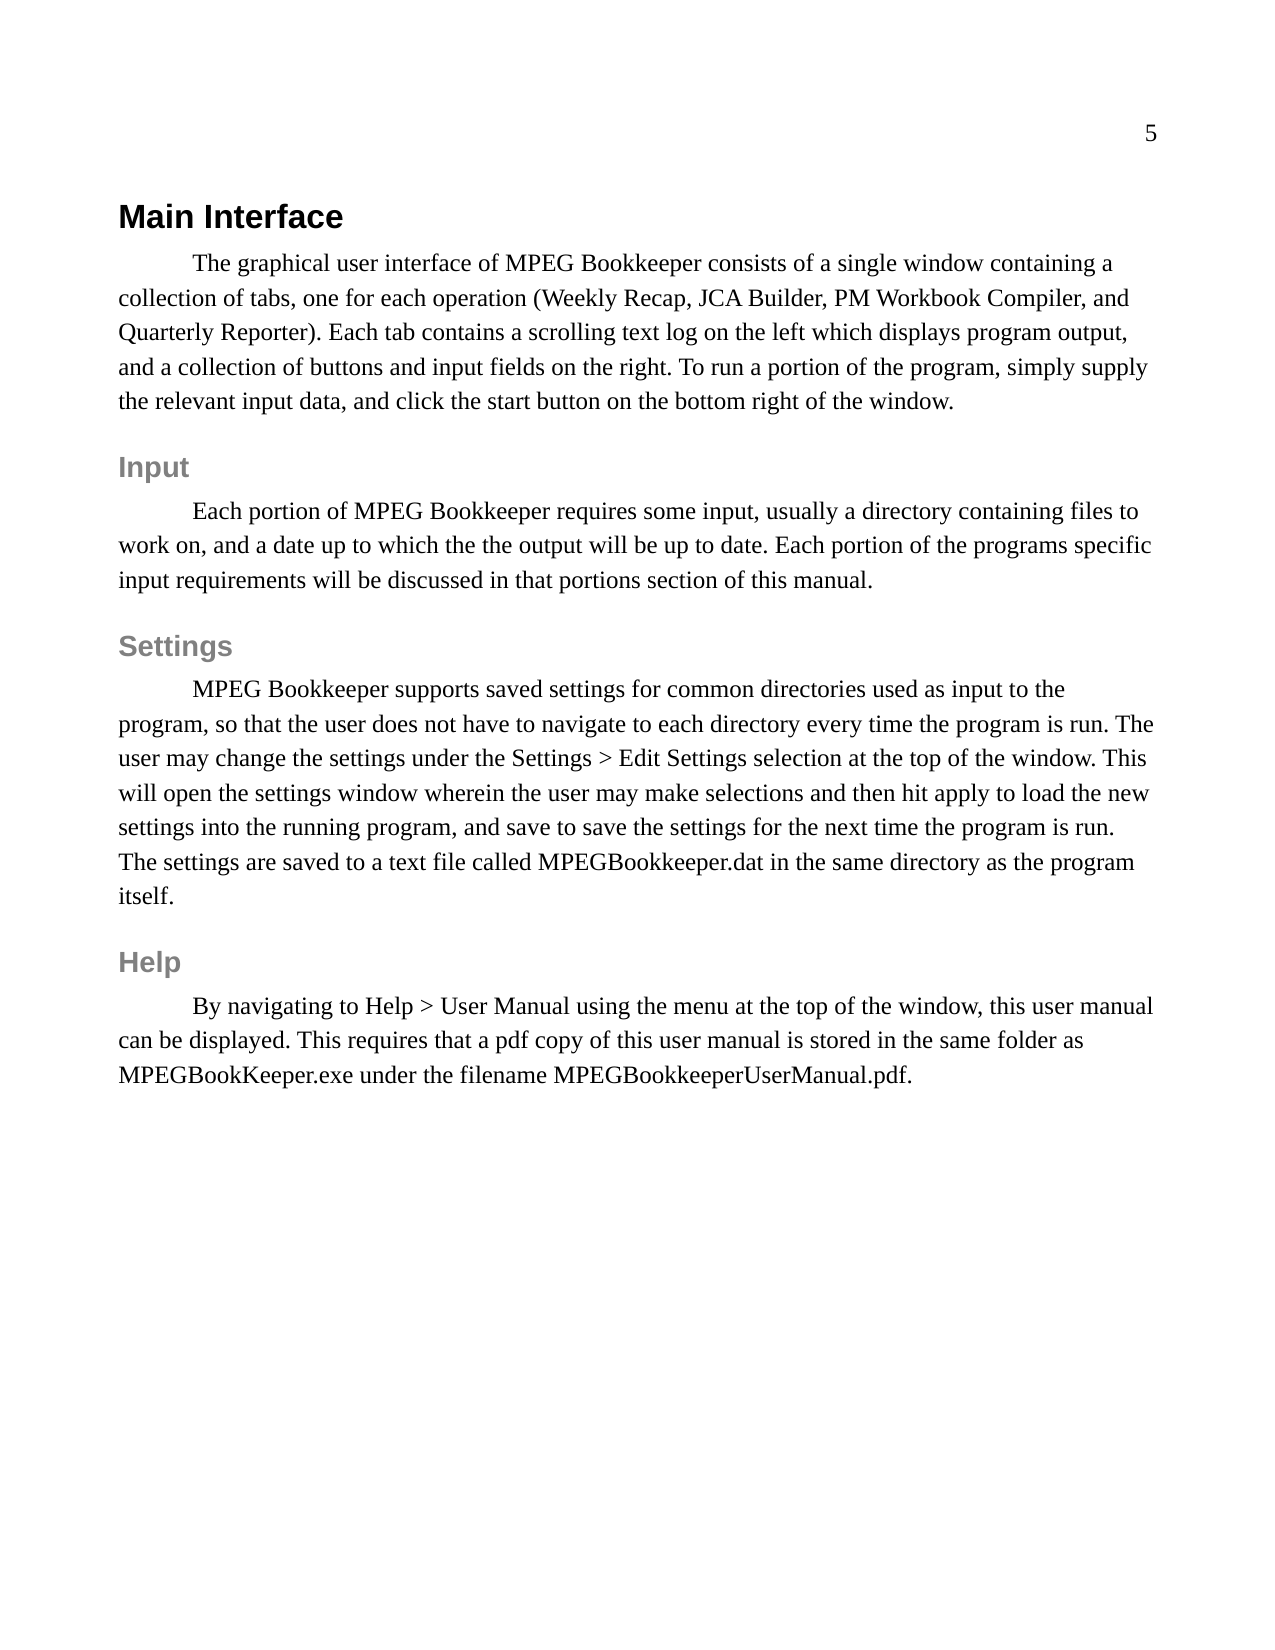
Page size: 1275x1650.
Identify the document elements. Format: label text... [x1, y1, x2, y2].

subtitle Help [118, 945, 1157, 979]
text The graphical user interface of MPEG Bookkeeper consists of a single window containing a collection of tabs, one for each operation (Weekly Recap, JCA Builder, PM Workbook Compiler, and Quarterly Reporter). Each tab contains a scrolling text log on the left which displays program output, and a collection of buttons and input fields on the right. To run a portion of the program, simply supply the relevant input data, and click the start button on the bottom right of the window. [118, 248, 1157, 415]
text Each portion of MPEG Bookkeeper requires some input, usually a directory containing files to work on, and a date up to which the the output will be up to date. Each portion of the programs specific input requirements will be discussed in that portions section of this manual. [118, 496, 1157, 594]
text By navigating to Help > User Manual using the menu at the top of the window, this user manual can be displayed. This requires that a pdf copy of this user manual is stored in the same folder as MPEGBookKeeper.exe under the filename MPEGBookkeeperUserManual.pdf. [118, 991, 1157, 1089]
subtitle Settings [118, 628, 1157, 662]
subtitle Input [118, 450, 1157, 483]
subtitle Main Interface [118, 197, 1157, 236]
text MPEG Bookkeeper supports saved settings for common directories used as input to the program, so that the user does not have to navigate to each directory every time the program is run. The user may change the settings under the Settings > Edit Settings selection at the top of the window. This will open the settings window wherein the user may make selections and then hit apply to load the new settings into the running program, and save to save the settings for the next time the program is run. The settings are saved to a text file called MPEGBookkeeper.dat in the same directory as the program itself. [118, 674, 1157, 910]
